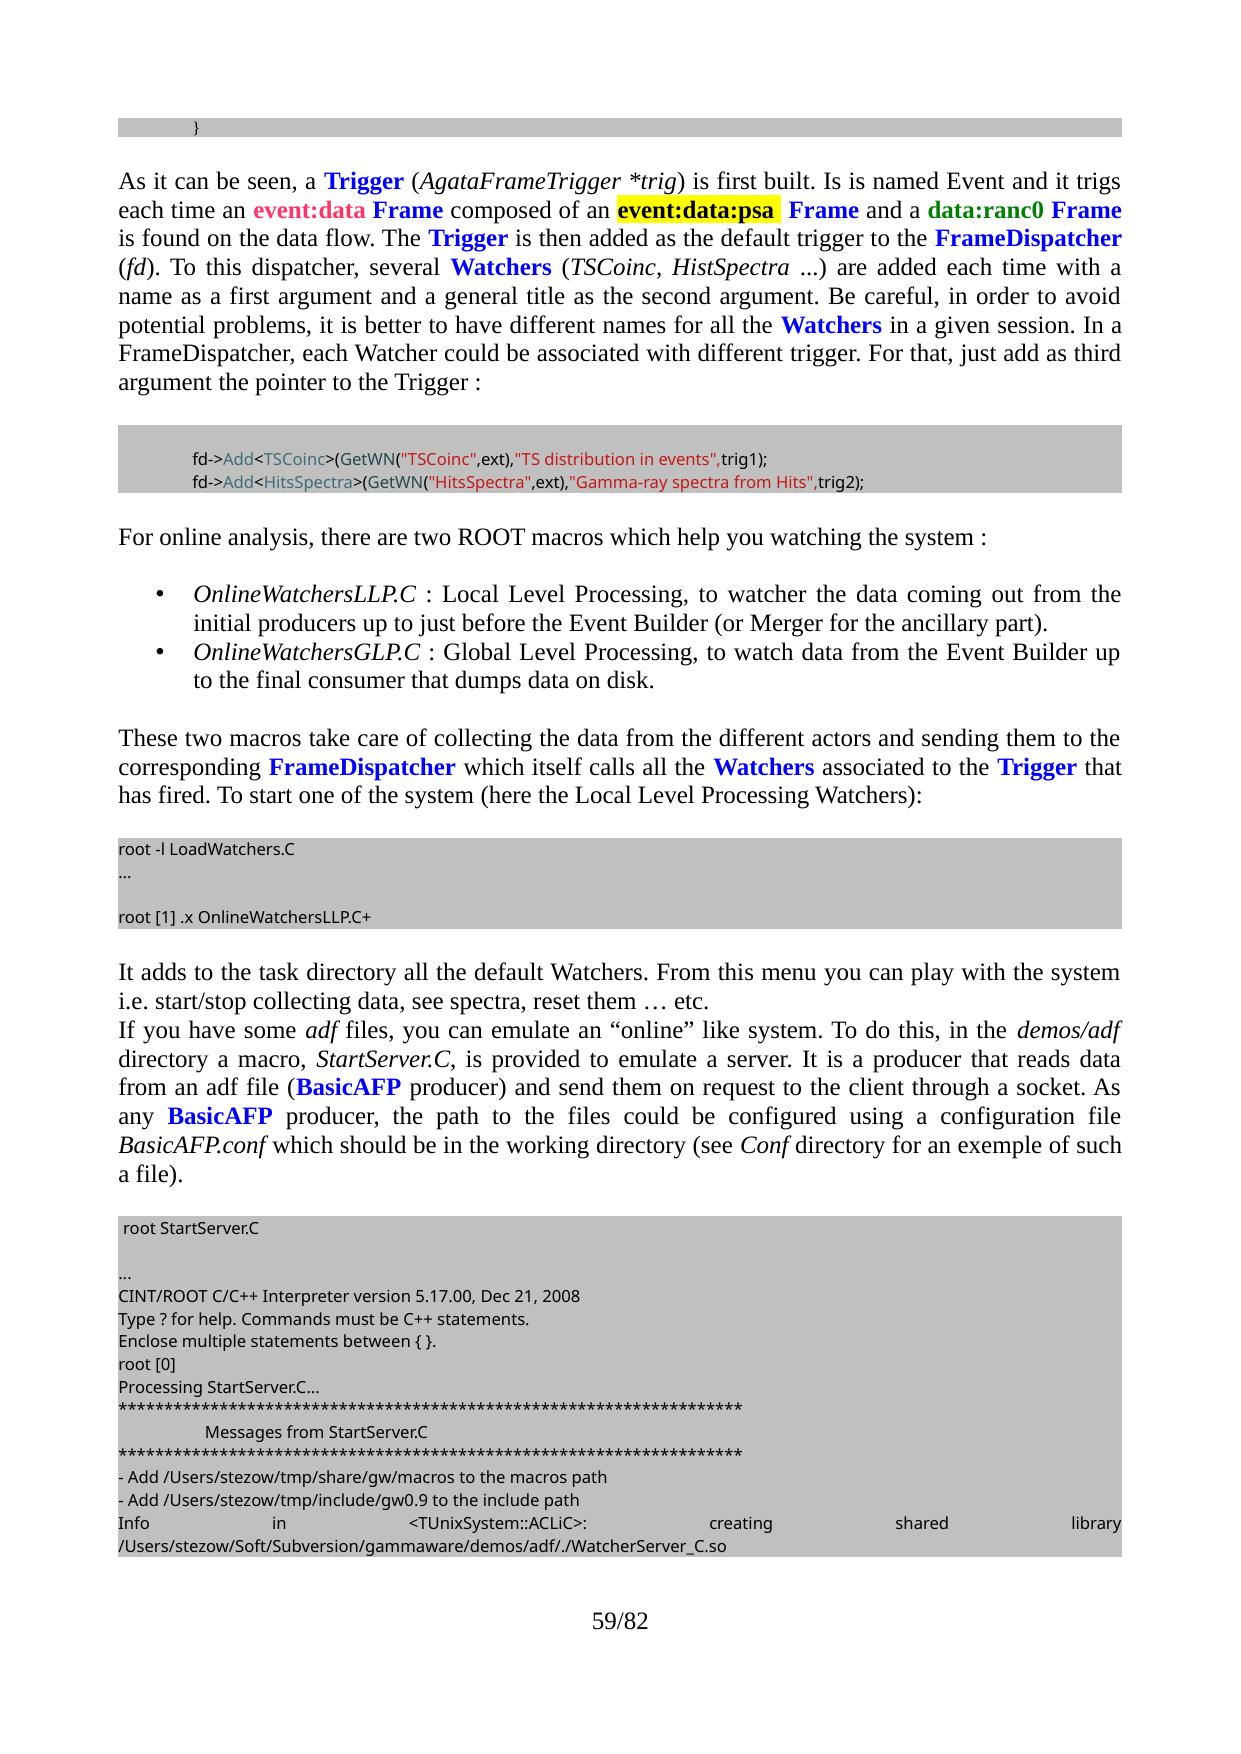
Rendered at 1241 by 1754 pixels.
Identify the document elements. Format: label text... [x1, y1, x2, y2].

list OnlineWatchersLLP.C : Local Level Processing, to watcher the data coming out from the initial producers up to just before the Event Builder (or Merger for the ancillary part). [156, 579, 1122, 637]
text CINT/ROOT C/C++ Interpreter version 5.17.00, Dec 21, 2008 [118, 1284, 1122, 1307]
text For online analysis, there are two ROOT macros which help you watching the system : [118, 522, 1122, 550]
text Processing StartServer.C... [118, 1375, 1122, 1398]
text root [0] [118, 1352, 1122, 1375]
text Enclose multiple statements between { }. [118, 1330, 1122, 1352]
text root StartServer.C [118, 1216, 1122, 1239]
text fd->Add<HitsSpectra>(GetWN("HitsSpectra",ext),"Gamma-ray spectra from Hits",trig2); [118, 470, 1122, 493]
text Messages from StartServer.C [118, 1421, 1122, 1443]
text ******************************************************************** [118, 1443, 1122, 1466]
text ******************************************************************** [118, 1398, 1122, 1421]
text These two macros take care of collecting the data from the different actors and sending them to the corresponding FrameDispatcher which itself calls all the Watchers associated to the Trigger that has fired. To start one of the system (here the Local Level Processing Watchers): [118, 723, 1122, 809]
text It adds to the task directory all the default Watchers. From this menu you can play with the system i.e. start/stop collecting data, see spectra, reset them … etc. [118, 957, 1122, 1015]
text Info in <TUnixSystem::ACLiC>: creating shared library /Users/stezow/Soft/Subversion/gammaware/demos/adf/./WatcherServer_C.so [118, 1511, 1122, 1557]
text Type ? for help. Commands must be C++ statements. [118, 1307, 1122, 1330]
text root [1] .x OnlineWatchersLLP.C+ [118, 906, 1122, 929]
text fd->Add<TSCoinc>(GetWN("TSCoinc",ext),"TS distribution in events",trig1); [118, 447, 1122, 470]
text - Add /Users/stezow/tmp/include/gw0.9 to the include path [118, 1489, 1122, 1511]
text As it can be seen, a Trigger (AgataFrameTrigger *trig) is first built. Is is named Event and it trigs each time an event:data Frame composed of an event:data:psa Frame and a data:ranc0 Frame is found on the data flow. The Trigger is then added as the default trigger to the FrameDispatcher (fd). To this dispatcher, several Watchers (TSCoinc, HistSpectra ...) are added each time with a name as a first argument and a general title as the second argument. Be careful, in order to avoid potential problems, it is better to have different names for all the Watchers in a given session. In a FrameDispatcher, each Watcher could be associated with different trigger. For that, just add as third argument the pointer to the Trigger : [118, 166, 1122, 396]
text - Add /Users/stezow/tmp/share/gw/macros to the macros path [118, 1466, 1122, 1489]
text If you have some adf files, you can emulate an “online” like system. To do this, in the demos/adf directory a macro, StartServer.C, is provided to emulate a server. It is a producer that reads data from an adf file (BasicAFP producer) and send them on request to the client through a socket. As any BasicAFP producer, the path to the files could be configured using a configuration file BasicAFP.conf which should be in the working directory (see Conf directory for an exemple of such a file). [118, 1015, 1122, 1187]
text } [118, 118, 1122, 137]
text … [118, 861, 1122, 883]
text root -l LoadWatchers.C [118, 838, 1122, 861]
text ... [118, 1262, 1122, 1284]
list OnlineWatchersGLP.C : Global Level Processing, to watch data from the Event Builder up to the final consumer that dumps data on disk. [156, 637, 1122, 694]
